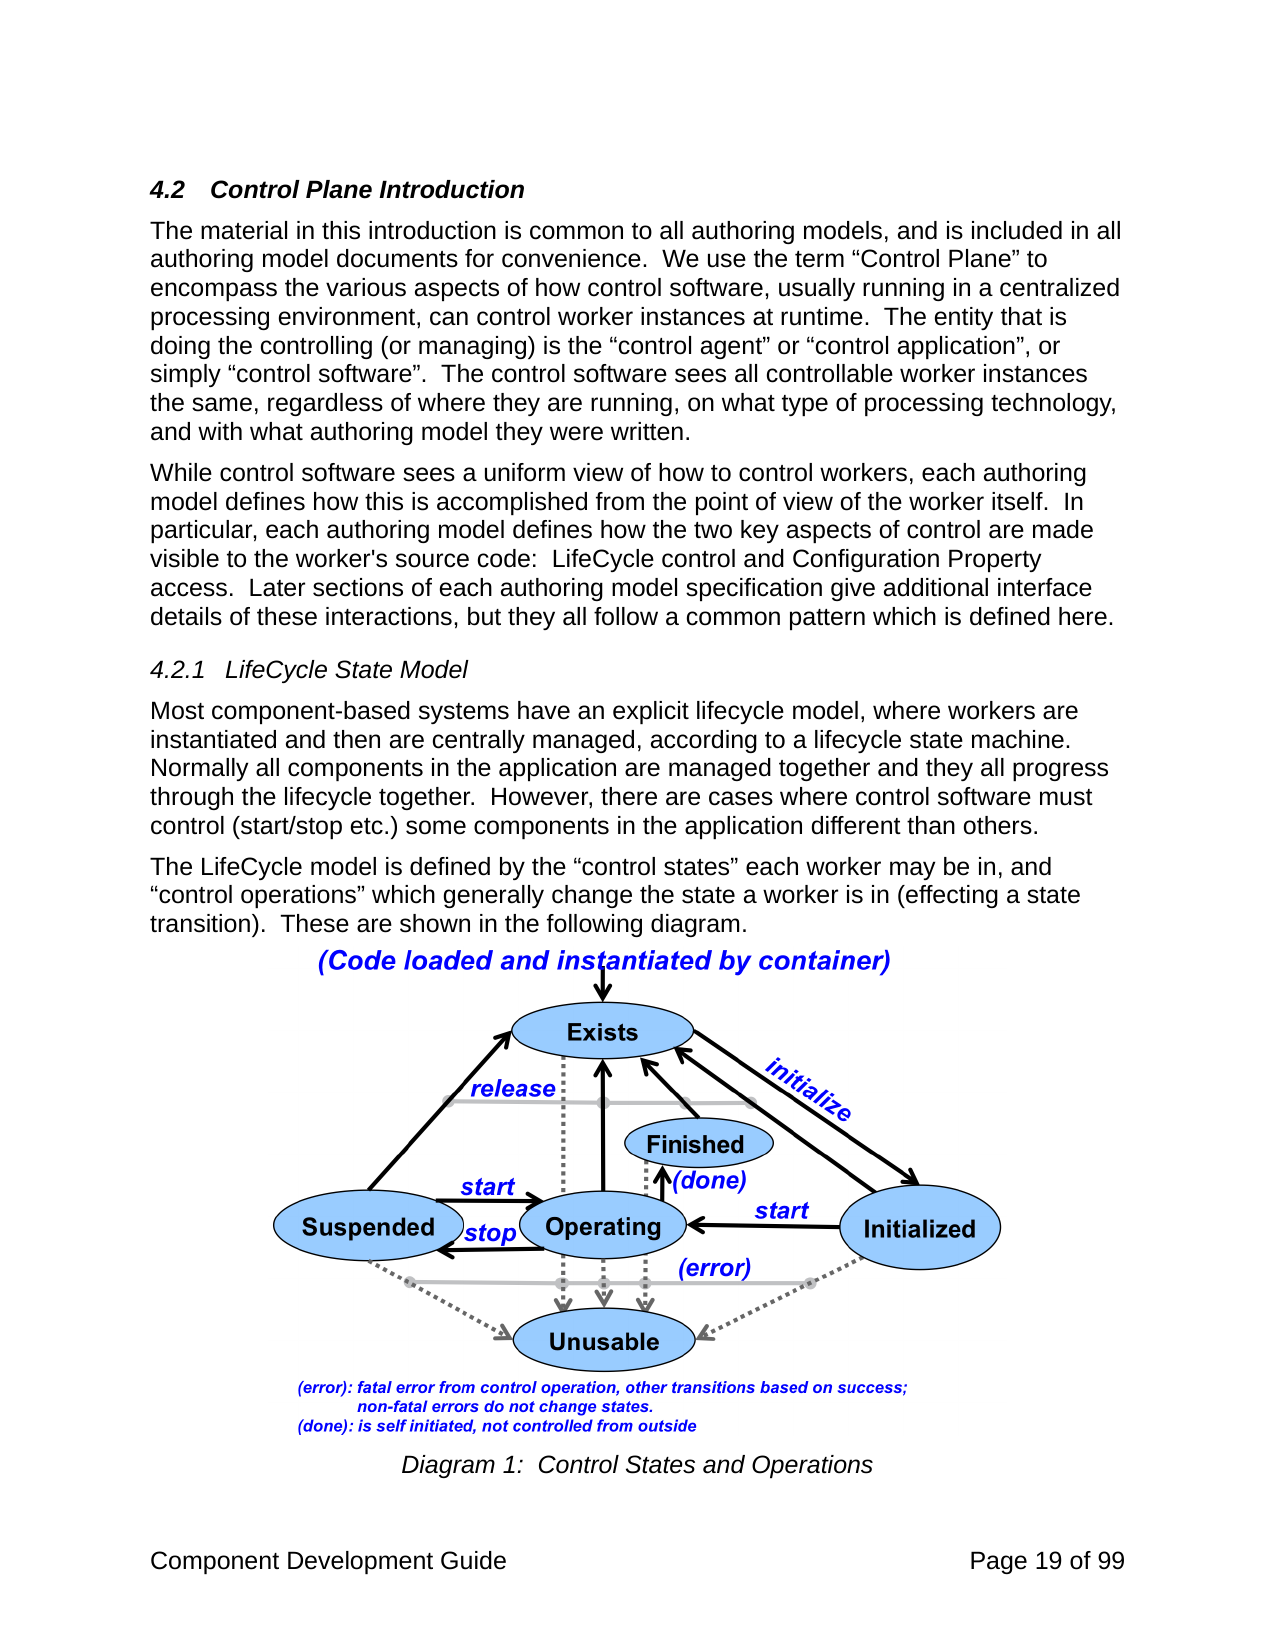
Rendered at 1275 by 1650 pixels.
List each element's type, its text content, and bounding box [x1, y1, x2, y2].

text The material in this introduction is common to all authoring models, and is included in all authoring model documents for convenience. We use the term “Control Plane” to encompass the various aspects of how control software, usually running in a centralized processing environment, can control worker instances at runtime. The entity that is doing the controlling (or managing) is the “control agent” or “control application”, or simply “control software”. The control software sees all controllable worker instances the same, regardless of where they are running, on what type of processing technology, and with what authoring model they were written. [150, 216, 1125, 446]
subtitle LifeCycle State Model [150, 655, 1125, 684]
picture [268, 946, 1007, 1436]
text While control software sees a uniform view of how to control workers, each authoring model defines how this is accomplished from the point of view of the worker itself. In particular, each authoring model defines how the two key aspects of control are made visible to the worker's source code: LifeCycle control and Configuration Property access. Later sections of each authoring model specification give additional interface details of these interactions, but they all follow a common pattern which is defined here. [150, 458, 1125, 630]
subtitle Control Plane Introduction [150, 175, 1125, 204]
text Diagram 1: Control States and Operations [150, 1450, 1125, 1479]
text Most component-based systems have an explicit lifecycle model, where workers are instantiated and then are centrally managed, according to a lifecycle state machine. Normally all components in the application are managed together and they all progress through the lifecycle together. However, there are cases where control software must control (start/stop etc.) some components in the application different than others. [150, 696, 1125, 840]
text The LifeCycle model is defined by the “control states” each worker may be in, and “control operations” which generally change the state a worker is in (effecting a state transition). These are shown in the following diagram. [150, 852, 1125, 938]
